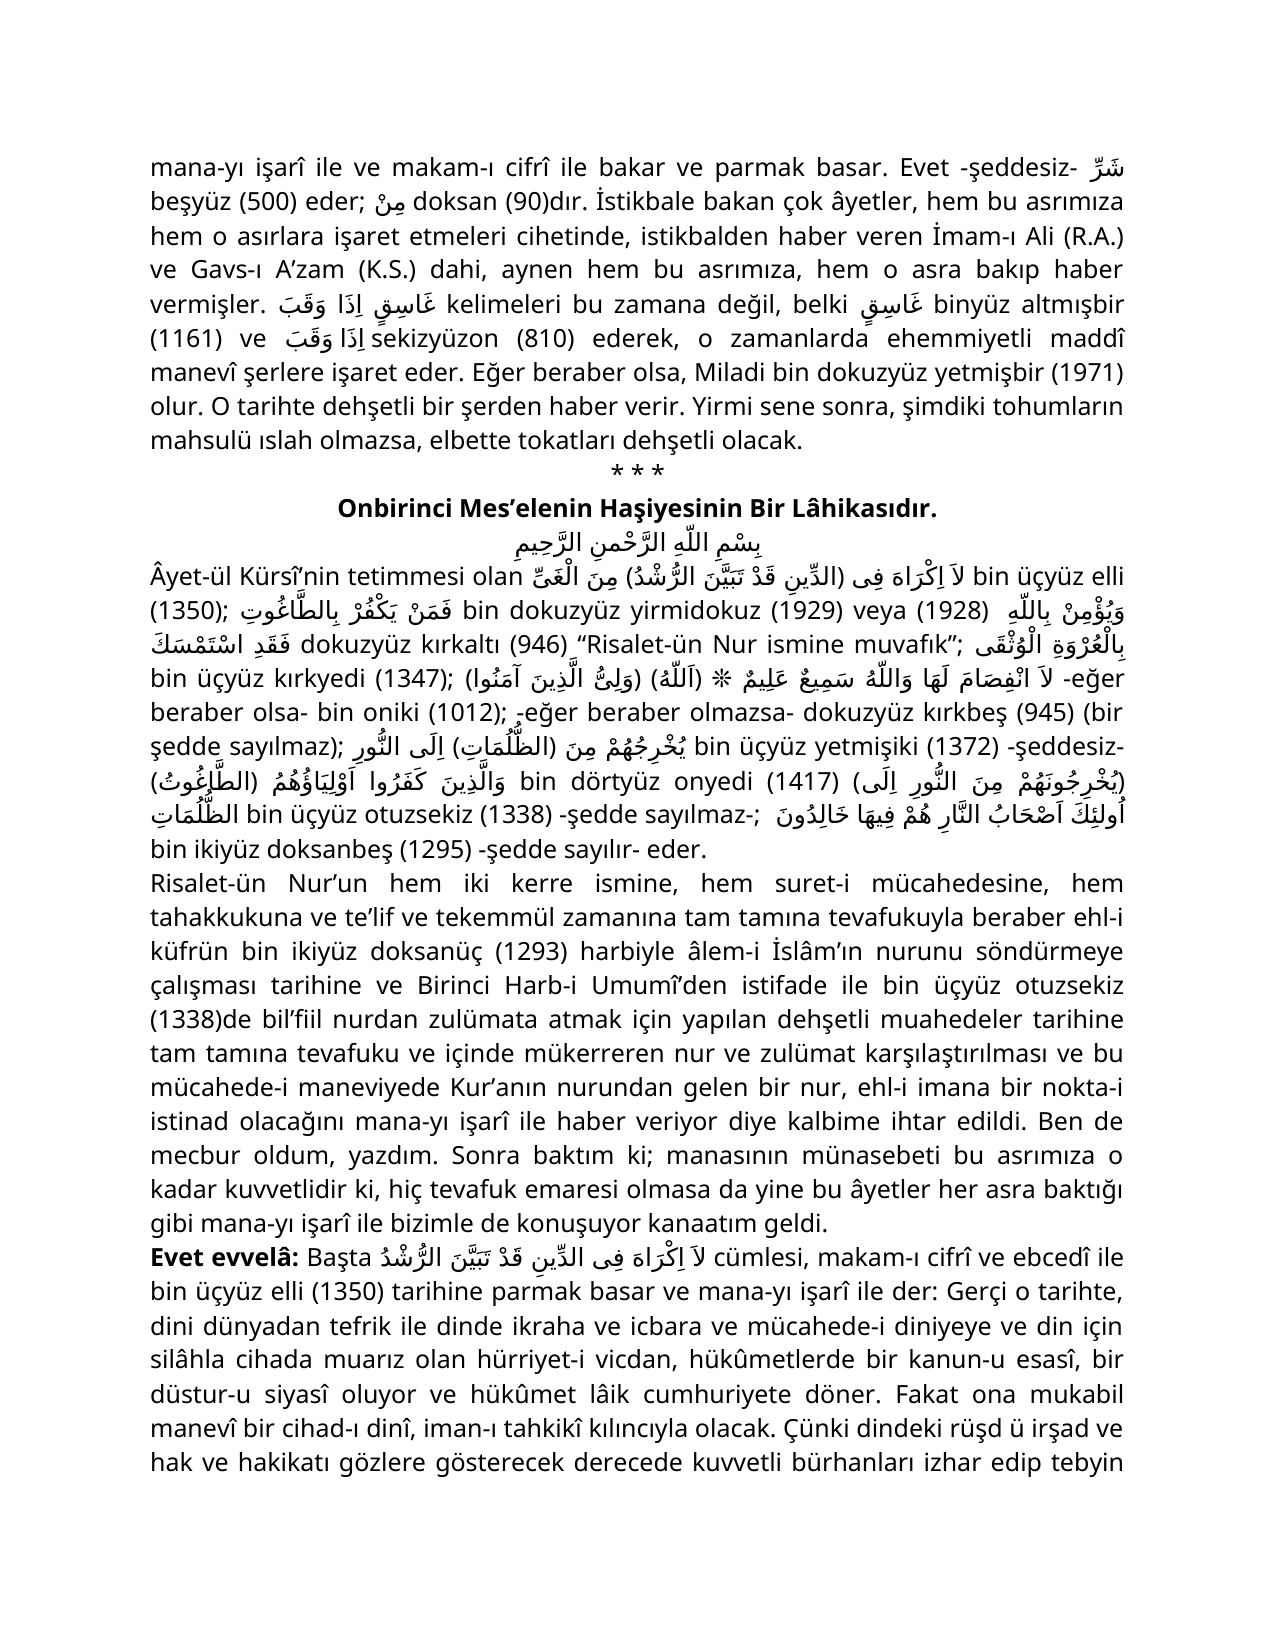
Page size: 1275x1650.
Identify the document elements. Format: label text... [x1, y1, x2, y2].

text بِسْمِ اللّهِ الرَّحْمنِ الرَّحِيمِ [150, 525, 1125, 559]
text * * * [150, 457, 1125, 491]
text Nasıl bu sure, beş cümlesinden dört cümlesi ile bu asrımızın dört büyük şerli inkılablarına ve fırtınalarına mana-yı işarî ile bakar; aynen öyle de, dört defa tekraren مِنْ شَرِّ -şedde sayılmaz- kelimesiyle âlem-i İslâmca en dehşetli olan Cengiz ve Hülâgu fitnesinin ve Abbasi Devleti’nin inkıraz zamanının asrına, dört defa mana-yı işarî ile ve makam-ı cifrî ile bakar ve parmak basar. Evet -şeddesiz- شَرِّ beşyüz (500) eder; مِنْ doksan (90)dır. İstikbale bakan çok âyetler, hem bu asrımıza hem o asırlara işaret etmeleri cihetinde, istikbalden haber veren İmam-ı Ali (R.A.) ve Gavs-ı A’zam (K.S.) dahi, aynen hem bu asrımıza, hem o asra bakıp haber vermişler. غَاسِقٍ اِذَا وَقَبَ kelimeleri bu zamana değil, belki غَاسِقٍ binyüz altmışbir (1161) ve اِذَا وَقَبَ sekizyüzon (810) ederek, o zamanlarda ehemmiyetli maddî manevî şerlere işaret eder. Eğer beraber olsa, Miladi bin dokuzyüz yetmişbir (1971) olur. O tarihte dehşetli bir şerden haber verir. Yirmi sene sonra, şimdiki tohumların mahsulü ıslah olmazsa, elbette tokatları dehşetli olacak. [150, 150, 1125, 457]
subtitle Onbirinci Mes’elenin Haşiyesinin Bir Lâhikasıdır. [150, 491, 1125, 525]
text Evet evvelâ: Başta لاَ اِكْرَاهَ فِى الدِّينِ قَدْ تَبَيَّنَ الرُّشْدُ cümlesi, makam-ı cifrî ve ebcedî ile bin üçyüz elli (1350) tarihine parmak basar ve mana-yı işarî ile der: Gerçi o tarihte, dini dünyadan tefrik ile dinde ikraha ve icbara ve mücahede-i diniyeye ve din için silâhla cihada muarız olan hürriyet-i vicdan, hükûmetlerde bir kanun-u esasî, bir düstur-u siyasî oluyor ve hükûmet lâik cumhuriyete döner. Fakat ona mukabil manevî bir cihad-ı dinî, iman-ı tahkikî kılıncıyla olacak. Çünki dindeki rüşd ü irşad ve hak ve hakikatı gözlere gösterecek derecede kuvvetli bürhanları izhar edip tebyin ve tebeyyün eden bir nur Kur’an’dan çıkacak diye haber verip, bir lem’a-i i’caz gösterir. [150, 1240, 1125, 1478]
text Risalet-ün Nur’un hem iki kerre ismine, hem suret-i mücahedesine, hem tahakkukuna ve te’lif ve tekemmül zamanına tam tamına tevafukuyla beraber ehl-i küfrün bin ikiyüz doksanüç (1293) harbiyle âlem-i İslâm’ın nurunu söndürmeye çalışması tarihine ve Birinci Harb-i Umumî’den istifade ile bin üçyüz otuzsekiz (1338)de bil’fiil nurdan zulümata atmak için yapılan dehşetli muahedeler tarihine tam tamına tevafuku ve içinde mükerreren nur ve zulümat karşılaştırılması ve bu mücahede-i maneviyede Kur’anın nurundan gelen bir nur, ehl-i imana bir nokta-i istinad olacağını mana-yı işarî ile haber veriyor diye kalbime ihtar edildi. Ben de mecbur oldum, yazdım. Sonra baktım ki; manasının münasebeti bu asrımıza o kadar kuvvetlidir ki, hiç tevafuk emaresi olmasa da yine bu âyetler her asra baktığı gibi mana-yı işarî ile bizimle de konuşuyor kanaatım geldi. [150, 865, 1125, 1240]
text Âyet-ül Kürsî’nin tetimmesi olan لاَ اِكْرَاهَ فِى (الدِّينِ قَدْ تَبَيَّنَ الرُّشْدُ) مِنَ الْغَىِّ bin üçyüz elli (1350); فَمَنْ يَكْفُرْ بِالطَّاغُوتِ bin dokuzyüz yirmidokuz (1929) veya (1928) وَيُؤْمِنْ بِاللّهِ فَقَدِ اسْتَمْسَكَ dokuzyüz kırkaltı (946) “Risalet-ün Nur ismine muvafık”; بِالْعُرْوَةِ الْوُثْقَى bin üçyüz kırkyedi (1347); لاَ انْفِصَامَ لَهَا وَاللّهُ سَمِيعٌ عَلِيمٌ ❊ (اَللّهُ) (وَلِىُّ الَّذِينَ آمَنُوا) -eğer beraber olsa- bin oniki (1012); -eğer beraber olmazsa- dokuzyüz kırkbeş (945) (bir şedde sayılmaz); يُخْرِجُهُمْ مِنَ (الظُّلُمَاتِ) اِلَى النُّورِ bin üçyüz yetmişiki (1372) -şeddesiz- وَالَّذِينَ كَفَرُوا اَوْلِيَاؤُهُمُ (الطَّاغُوتُ) bin dörtyüz onyedi (1417) (يُخْرِجُونَهُمْ مِنَ النُّورِ اِلَى) الظُّلُمَاتِ bin üçyüz otuzsekiz (1338) -şedde sayılmaz-; اُولئِكَ اَصْحَابُ النَّارِ هُمْ فِيهَا خَالِدُونَ bin ikiyüz doksanbeş (1295) -şedde sayılır- eder. [150, 559, 1125, 865]
